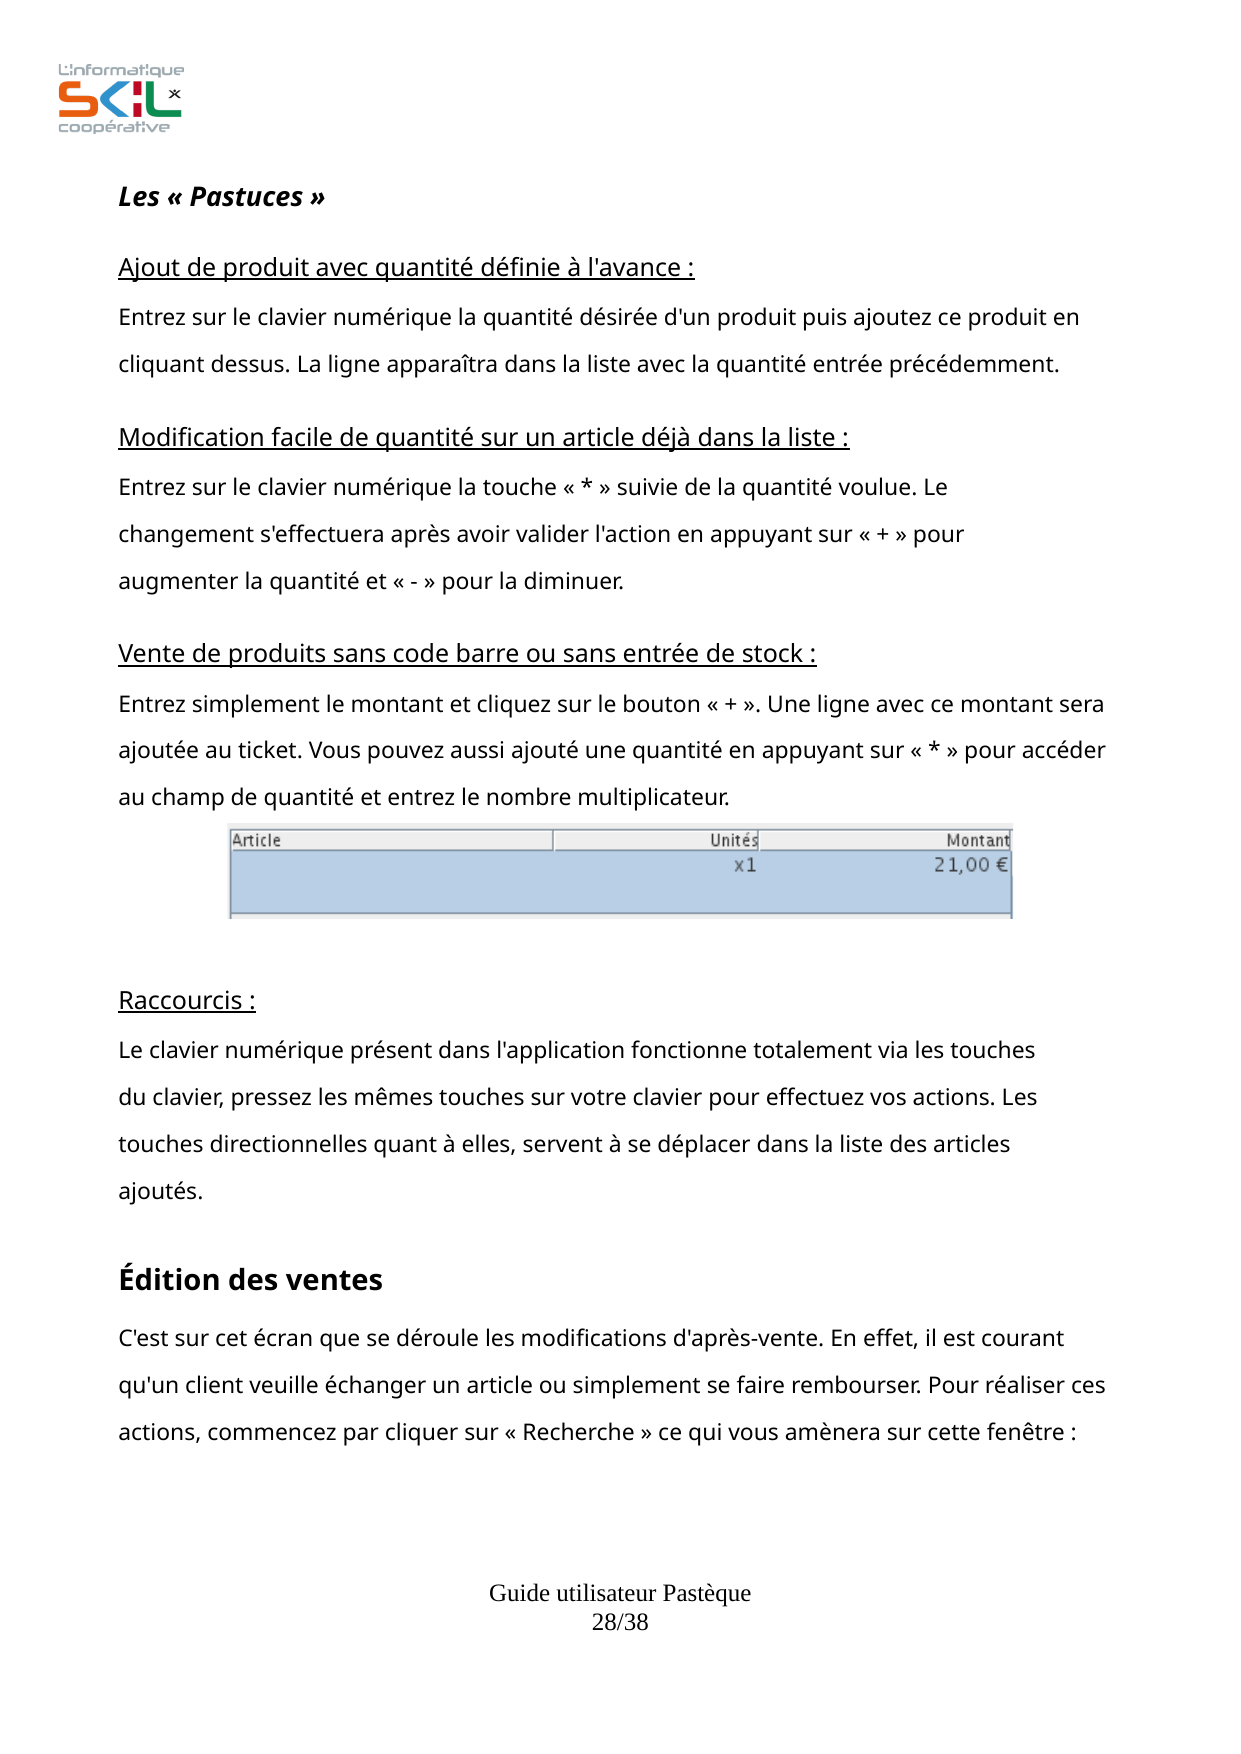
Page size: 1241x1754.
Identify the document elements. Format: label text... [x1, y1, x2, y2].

text C'est sur cet écran que se déroule les modifications d'après-vente. En effet, il est courant qu'un client veuille échanger un article ou simplement se faire rembourser. Pour réaliser ces actions, commencez par cliquer sur « Recherche » ce qui vous amènera sur cette fenêtre : [118, 1322, 1122, 1447]
picture [227, 823, 1014, 919]
text Entrez simplement le montant et cliquez sur le bouton « + ». Une ligne avec ce montant sera ajoutée au ticket. Vous pouvez aussi ajouté une quantité en appuyant sur « * » pour accéder au champ de quantité et entrez le nombre multiplicateur. [118, 688, 1122, 813]
subtitle Les « Pastuces » [118, 177, 1122, 214]
subtitle Raccourcis : [118, 982, 1122, 1016]
text Entrez sur le clavier numérique la quantité désirée d'un produit puis ajoutez ce produit en cliquant dessus. La ligne apparaîtra dans la liste avec la quantité entrée précédemment. [118, 301, 1122, 379]
subtitle Modification facile de quantité sur un article déjà dans la liste : [118, 419, 1122, 453]
text Le clavier numérique présent dans l'application fonctionne totalement via les touches du clavier, pressez les mêmes touches sur votre clavier pour effectuez vos actions. Les touches directionnelles quant à elles, servent à se déplacer dans la liste des articles ajoutés. [118, 1034, 1063, 1206]
subtitle Édition des ventes [118, 1259, 1122, 1299]
subtitle Ajout de produit avec quantité définie à l'avance : [118, 249, 1122, 283]
subtitle Vente de produits sans code barre ou sans entrée de stock : [118, 636, 1122, 670]
text Entrez sur le clavier numérique la touche « * » suivie de la quantité voulue. Le changement s'effectuera après avoir valider l'action en appuyant sur « + » pour augmenter la quantité et « - » pour la diminuer. [118, 471, 1063, 596]
picture [58, 64, 184, 134]
